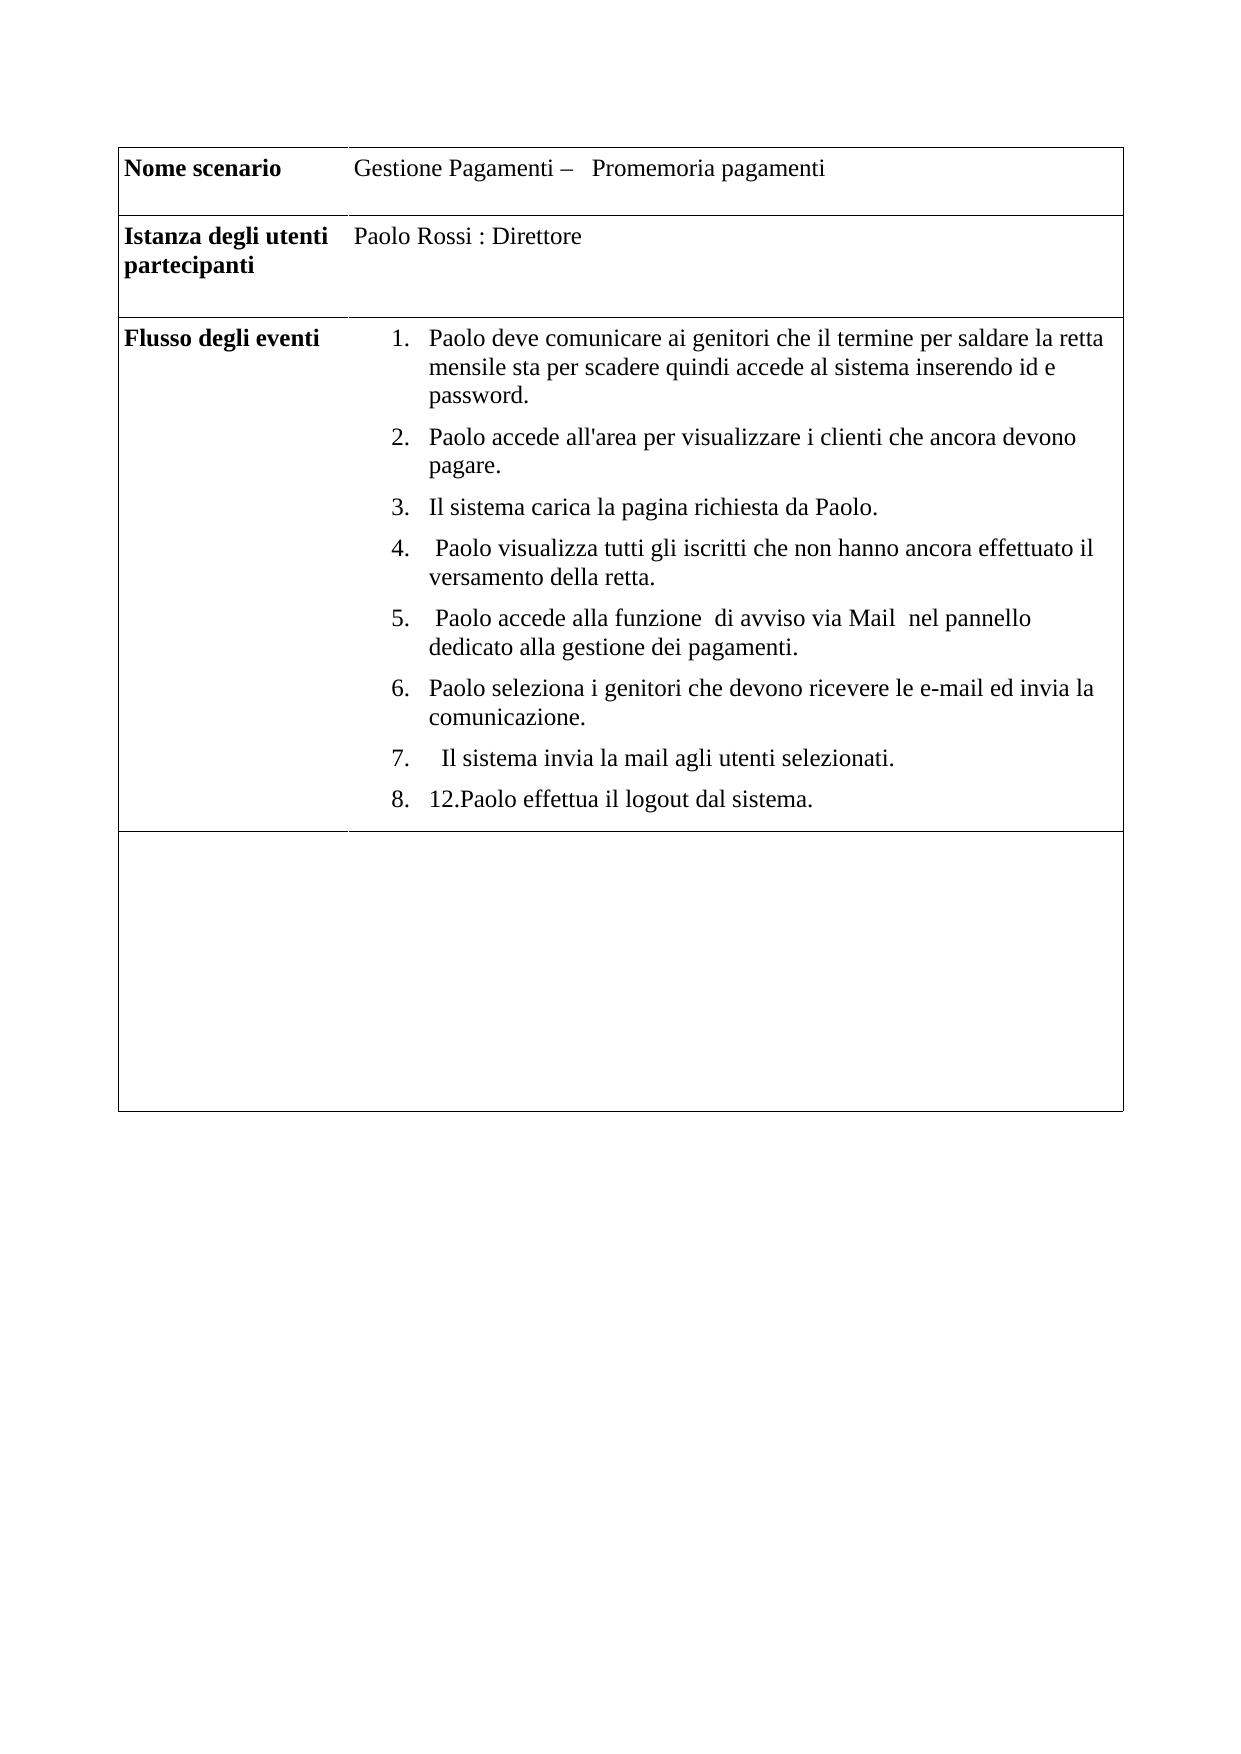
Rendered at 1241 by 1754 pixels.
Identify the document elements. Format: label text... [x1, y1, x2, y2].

table_header Gestione Pagamenti – Promemoria pagamenti [349, 148, 1123, 215]
table_cell Paolo deve comunicare ai genitori che il termine per saldare la retta mensile sta per scadere quindi accede al sistema inserendo id e password. Paolo accede all'area per visualizzare i clienti che ancora devono pagare. Il sistema carica la pagina richiesta da Paolo. Paolo visualizza tutti gli iscritti che non hanno ancora effettuato il versamento della retta. Paolo accede alla funzione di avviso via Mail nel pannello dedicato alla gestione dei pagamenti. Paolo seleziona i genitori che devono ricevere le e-mail ed invia la comunicazione. Il sistema invia la mail agli utenti selezionati. 12.Paolo effettua il logout dal sistema. [349, 318, 1123, 831]
table_cell Paolo Rossi : Direttore [349, 216, 1123, 317]
table_cell [119, 832, 348, 1111]
table_header Nome scenario [119, 148, 348, 215]
table_cell Istanza degli utenti partecipanti [119, 216, 348, 317]
table_cell Flusso degli eventi [119, 318, 348, 831]
table_cell [349, 832, 1123, 1111]
